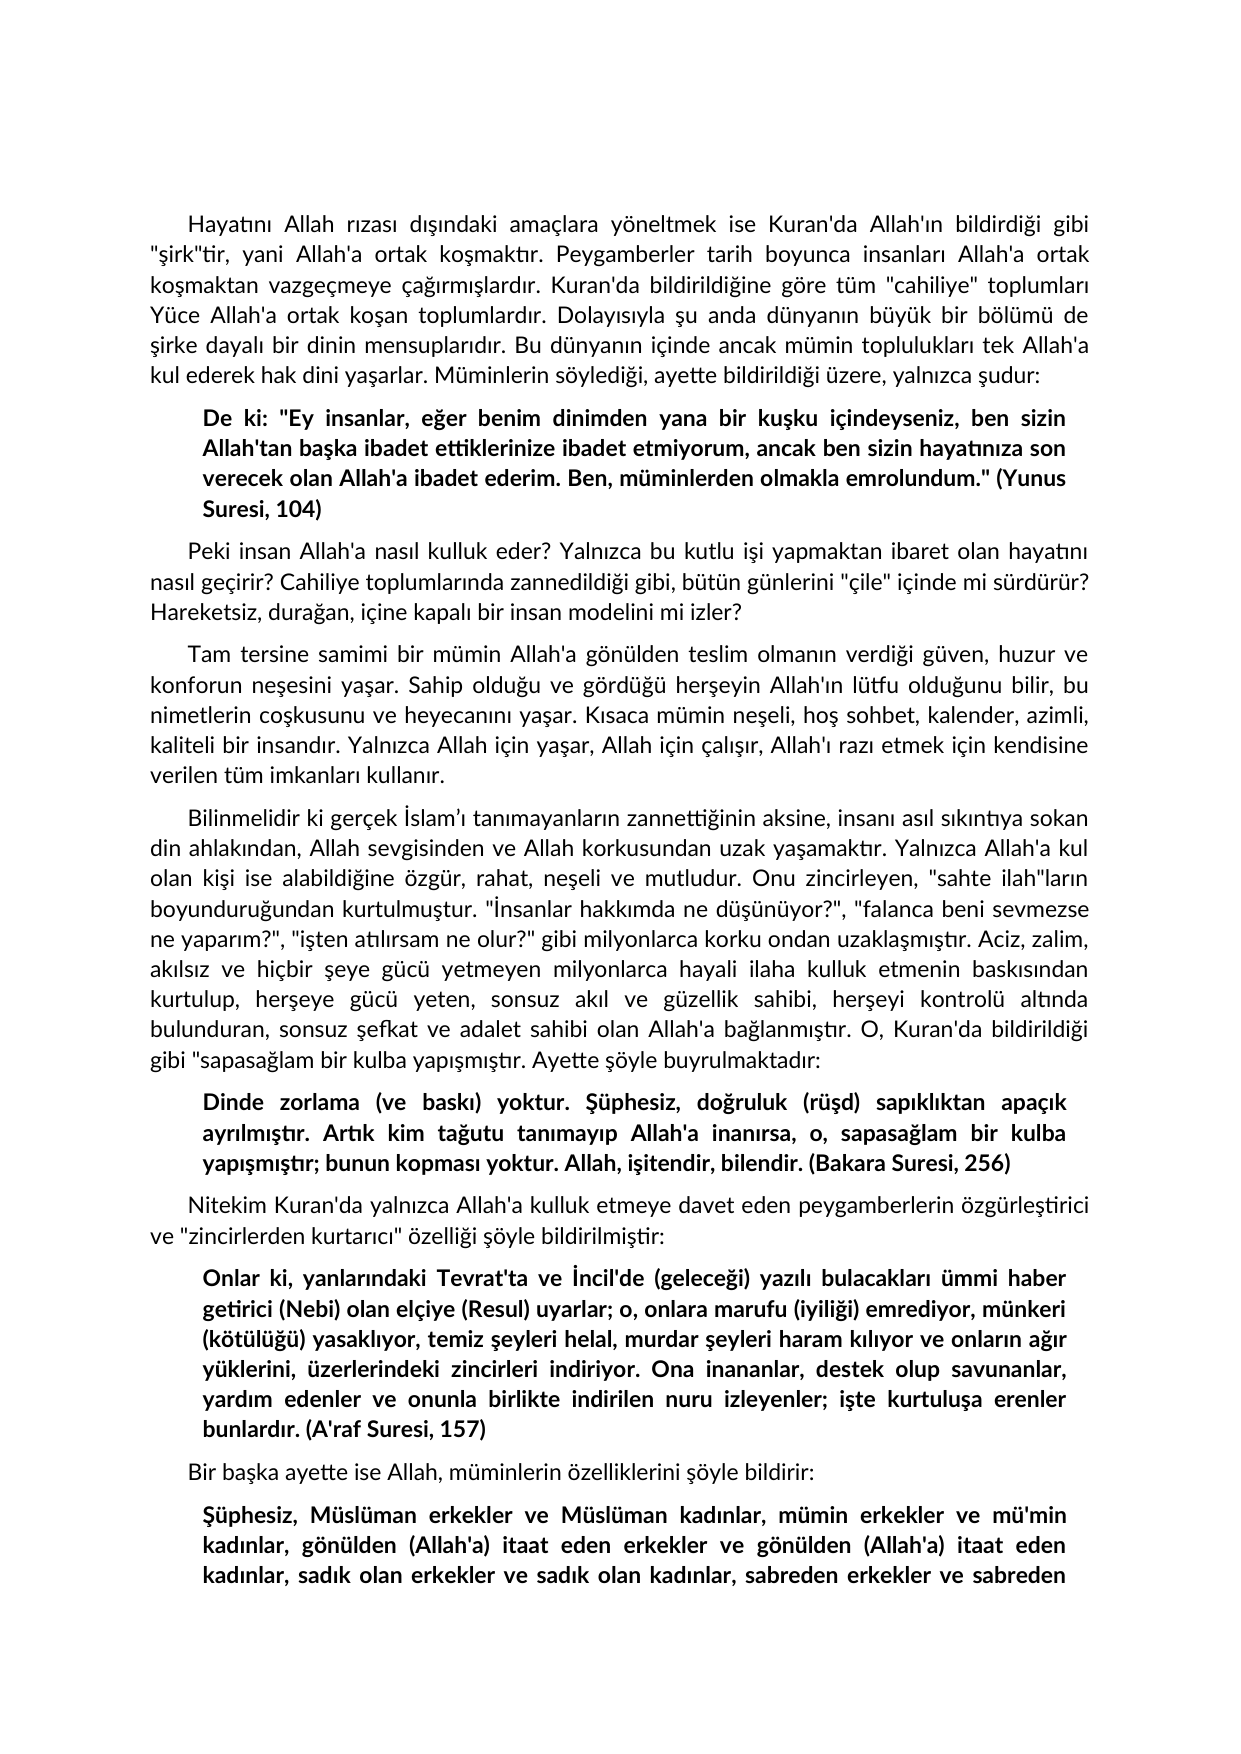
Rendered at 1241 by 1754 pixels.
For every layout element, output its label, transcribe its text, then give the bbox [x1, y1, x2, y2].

text Peki insan Allah'a nasıl kulluk eder? Yalnızca bu kutlu işi yapmaktan ibaret olan hayatını nasıl geçirir? Cahiliye toplumlarında zannedildiği gibi, bütün günlerini "çile" içinde mi sürdürür? Hareketsiz, durağan, içine kapalı bir insan modelini mi izler? [150, 537, 1090, 625]
text Onlar ki, yanlarındaki Tevrat'ta ve İncil'de (geleceği) yazılı bulacakları ümmi haber getirici (Nebi) olan elçiye (Resul) uyarlar; o, onlara marufu (iyiliği) emrediyor, münkeri (kötülüğü) yasaklıyor, temiz şeyleri helal, murdar şeyleri haram kılıyor ve onların ağır yüklerini, üzerlerindeki zincirleri indiriyor. Ona inananlar, destek olup savunanlar, yardım edenler ve onunla birlikte indirilen nuru izleyenler; işte kurtuluşa erenler bunlardır. (A'raf Suresi, 157) [202, 1264, 1068, 1443]
text De ki: "Ey insanlar, eğer benim dinimden yana bir kuşku içindeyseniz, ben sizin Allah'tan başka ibadet ettiklerinize ibadet etmiyorum, ancak ben sizin hayatınıza son verecek olan Allah'a ibadet ederim. Ben, müminlerden olmakla emrolundum." (Yunus Suresi, 104) [202, 404, 1068, 522]
text Nitekim Kuran'da yalnızca Allah'a kulluk etmeye davet eden peygamberlerin özgürleştirici ve "zincirlerden kurtarıcı" özelliği şöyle bildirilmiştir: [150, 1191, 1090, 1249]
text Tam tersine samimi bir mümin Allah'a gönülden teslim olmanın verdiği güven, huzur ve konforun neşesini yaşar. Sahip olduğu ve gördüğü herşeyin Allah'ın lütfu olduğunu bilir, bu nimetlerin coşkusunu ve heyecanını yaşar. Kısaca mümin neşeli, hoş sohbet, kalender, azimli, kaliteli bir insandır. Yalnızca Allah için yaşar, Allah için çalışır, Allah'ı razı etmek için kendisine verilen tüm imkanları kullanır. [150, 640, 1090, 788]
text Şüphesiz, Müslüman erkekler ve Müslüman kadınlar, mümin erkekler ve mü'min kadınlar, gönülden (Allah'a) itaat eden erkekler ve gönülden (Allah'a) itaat eden kadınlar, sadık olan erkekler ve sadık olan kadınlar, sabreden erkekler ve sabreden [202, 1501, 1068, 1588]
text Bir başka ayette ise Allah, müminlerin özelliklerini şöyle bildirir: [150, 1458, 1090, 1485]
text Hayatını Allah rızası dışındaki amaçlara yöneltmek ise Kuran'da Allah'ın bildirdiği gibi "şirk"tir, yani Allah'a ortak koşmaktır. Peygamberler tarih boyunca insanları Allah'a ortak koşmaktan vazgeçmeye çağırmışlardır. Kuran'da bildirildiğine göre tüm "cahiliye" toplumları Yüce Allah'a ortak koşan toplumlardır. Dolayısıyla şu anda dünyanın büyük bir bölümü de şirke dayalı bir dinin mensuplarıdır. Bu dünyanın içinde ancak mümin toplulukları tek Allah'a kul ederek hak dini yaşarlar. Müminlerin söylediği, ayette bildirildiği üzere, yalnızca şudur: [150, 210, 1090, 388]
text Bilinmelidir ki gerçek İslam’ı tanımayanların zannettiğinin aksine, insanı asıl sıkıntıya sokan din ahlakından, Allah sevgisinden ve Allah korkusundan uzak yaşamaktır. Yalnızca Allah'a kul olan kişi ise alabildiğine özgür, rahat, neşeli ve mutludur. Onu zincirleyen, "sahte ilah"ların boyunduruğundan kurtulmuştur. "İnsanlar hakkımda ne düşünüyor?", "falanca beni sevmezse ne yaparım?", "işten atılırsam ne olur?" gibi milyonlarca korku ondan uzaklaşmıştır. Aciz, zalim, akılsız ve hiçbir şeye gücü yetmeyen milyonlarca hayali ilaha kulluk etmenin baskısından kurtulup, herşeye gücü yeten, sonsuz akıl ve güzellik sahibi, herşeyi kontrolü altında bulunduran, sonsuz şefkat ve adalet sahibi olan Allah'a bağlanmıştır. O, Kuran'da bildirildiği gibi "sapasağlam bir kulba yapışmıştır. Ayette şöyle buyrulmaktadır: [150, 804, 1090, 1073]
text Dinde zorlama (ve baskı) yoktur. Şüphesiz, doğruluk (rüşd) sapıklıktan apaçık ayrılmıştır. Artık kim tağutu tanımayıp Allah'a inanırsa, o, sapasağlam bir kulba yapışmıştır; bunun kopması yoktur. Allah, işitendir, bilendir. (Bakara Suresi, 256) [202, 1088, 1068, 1176]
